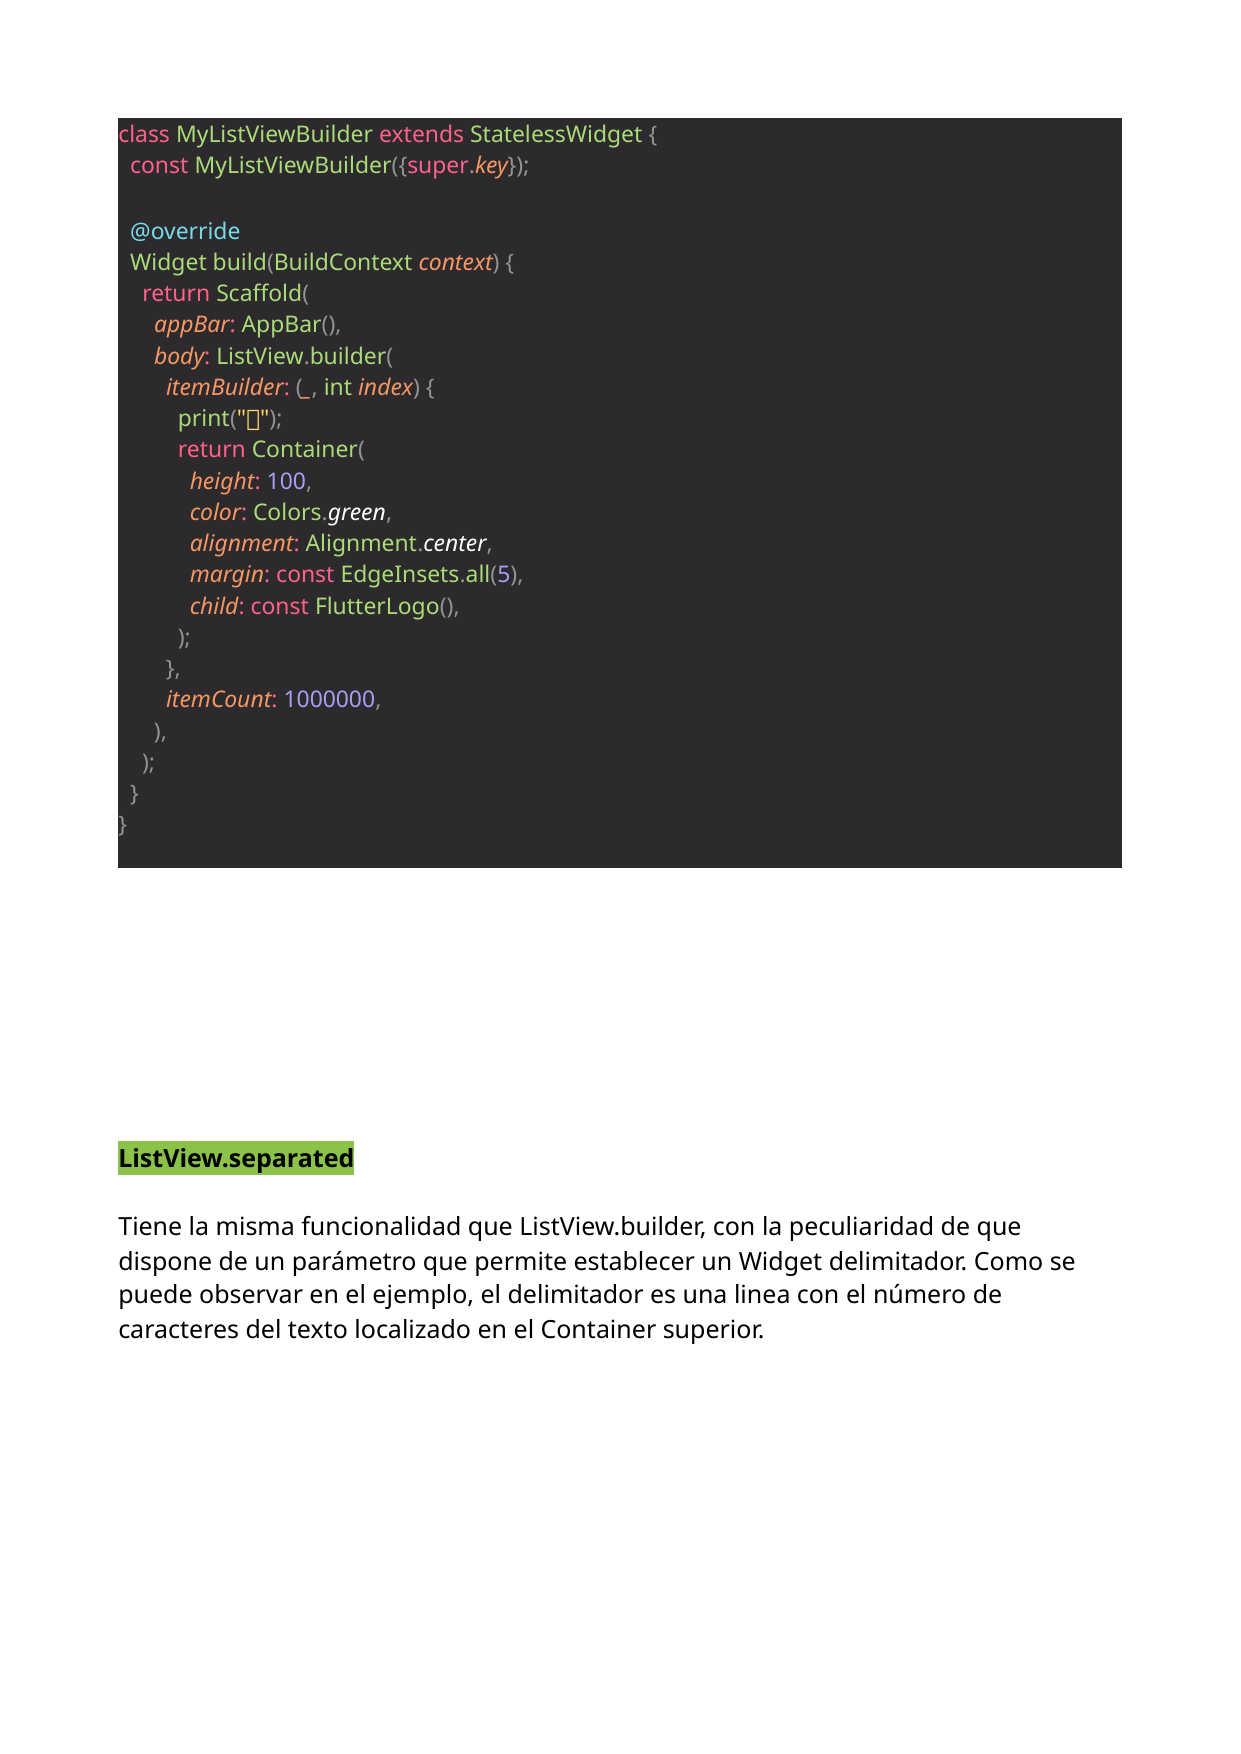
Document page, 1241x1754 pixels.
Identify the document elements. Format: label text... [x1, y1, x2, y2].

text class MyListViewBuilder extends StatelessWidget { const MyListViewBuilder({super.key}); @override Widget build(BuildContext context) { return Scaffold( appBar: AppBar(), body: ListView.builder( itemBuilder: (_, int index) { print("🔥"); return Container( height: 100, color: Colors.green, alignment: Alignment.center, margin: const EdgeInsets.all(5), child: const FlutterLogo(), ); }, itemCount: 1000000, ), ); } } [118, 118, 1122, 868]
text ListView.separated [118, 1141, 1122, 1175]
text Tiene la misma funcionalidad que ListView.builder, con la peculiaridad de que dispone de un parámetro que permite establecer un Widget delimitador. Como se puede observar en el ejemplo, el delimitador es una linea con el número de caracteres del texto localizado en el Container superior. [118, 1209, 1122, 1345]
